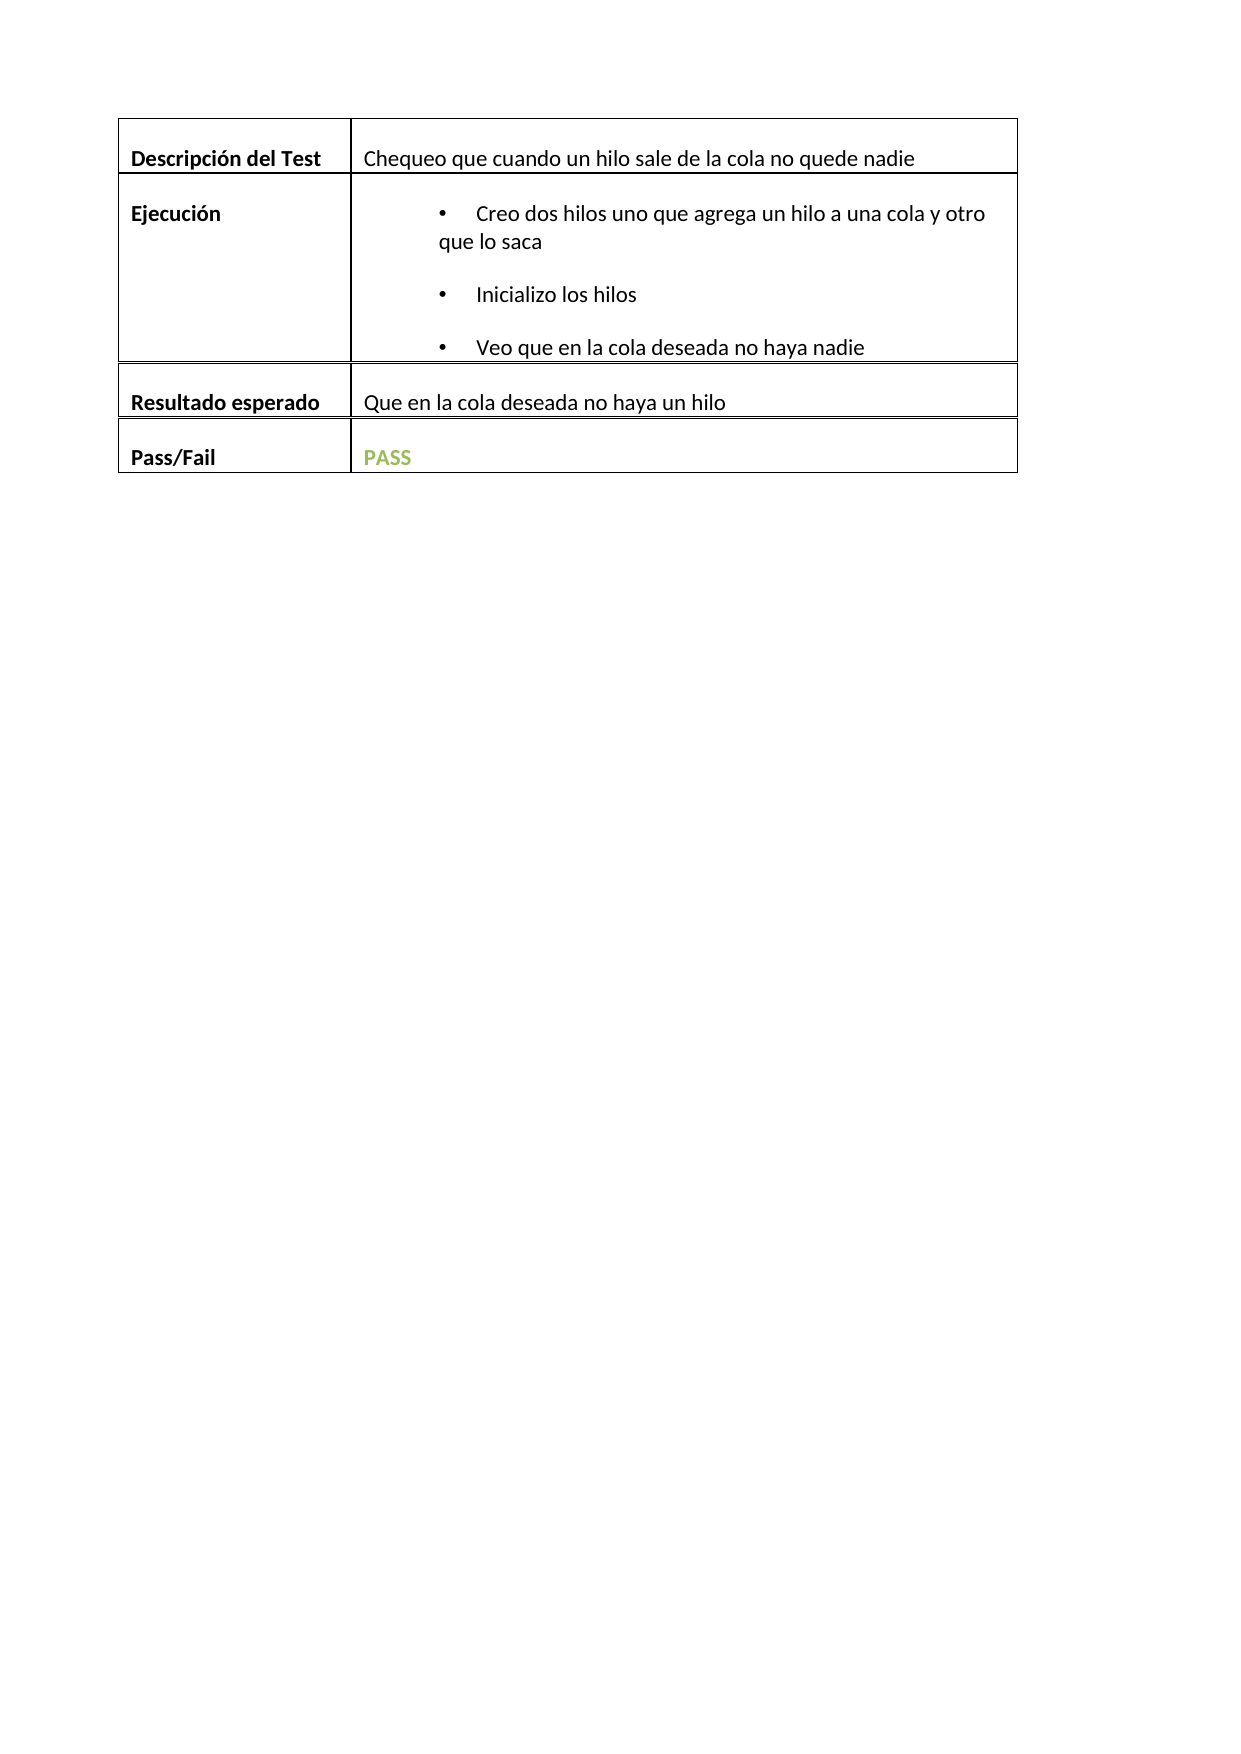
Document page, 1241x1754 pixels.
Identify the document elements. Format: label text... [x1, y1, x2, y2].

table_header Chequeo que cuando un hilo sale de la cola no quede nadie [352, 119, 1017, 172]
table_cell Creo dos hilos uno que agrega un hilo a una cola y otro que lo saca Inicializo los hilos Veo que en la cola deseada no haya nadie [352, 174, 1017, 361]
table_cell Que en la cola deseada no haya un hilo [352, 364, 1017, 416]
table_cell Ejecución [119, 174, 350, 361]
table_cell Resultado esperado [119, 364, 350, 416]
table_cell Pass/Fail [119, 419, 350, 472]
table_header Descripción del Test [119, 119, 350, 172]
table_cell PASS [352, 419, 1017, 472]
